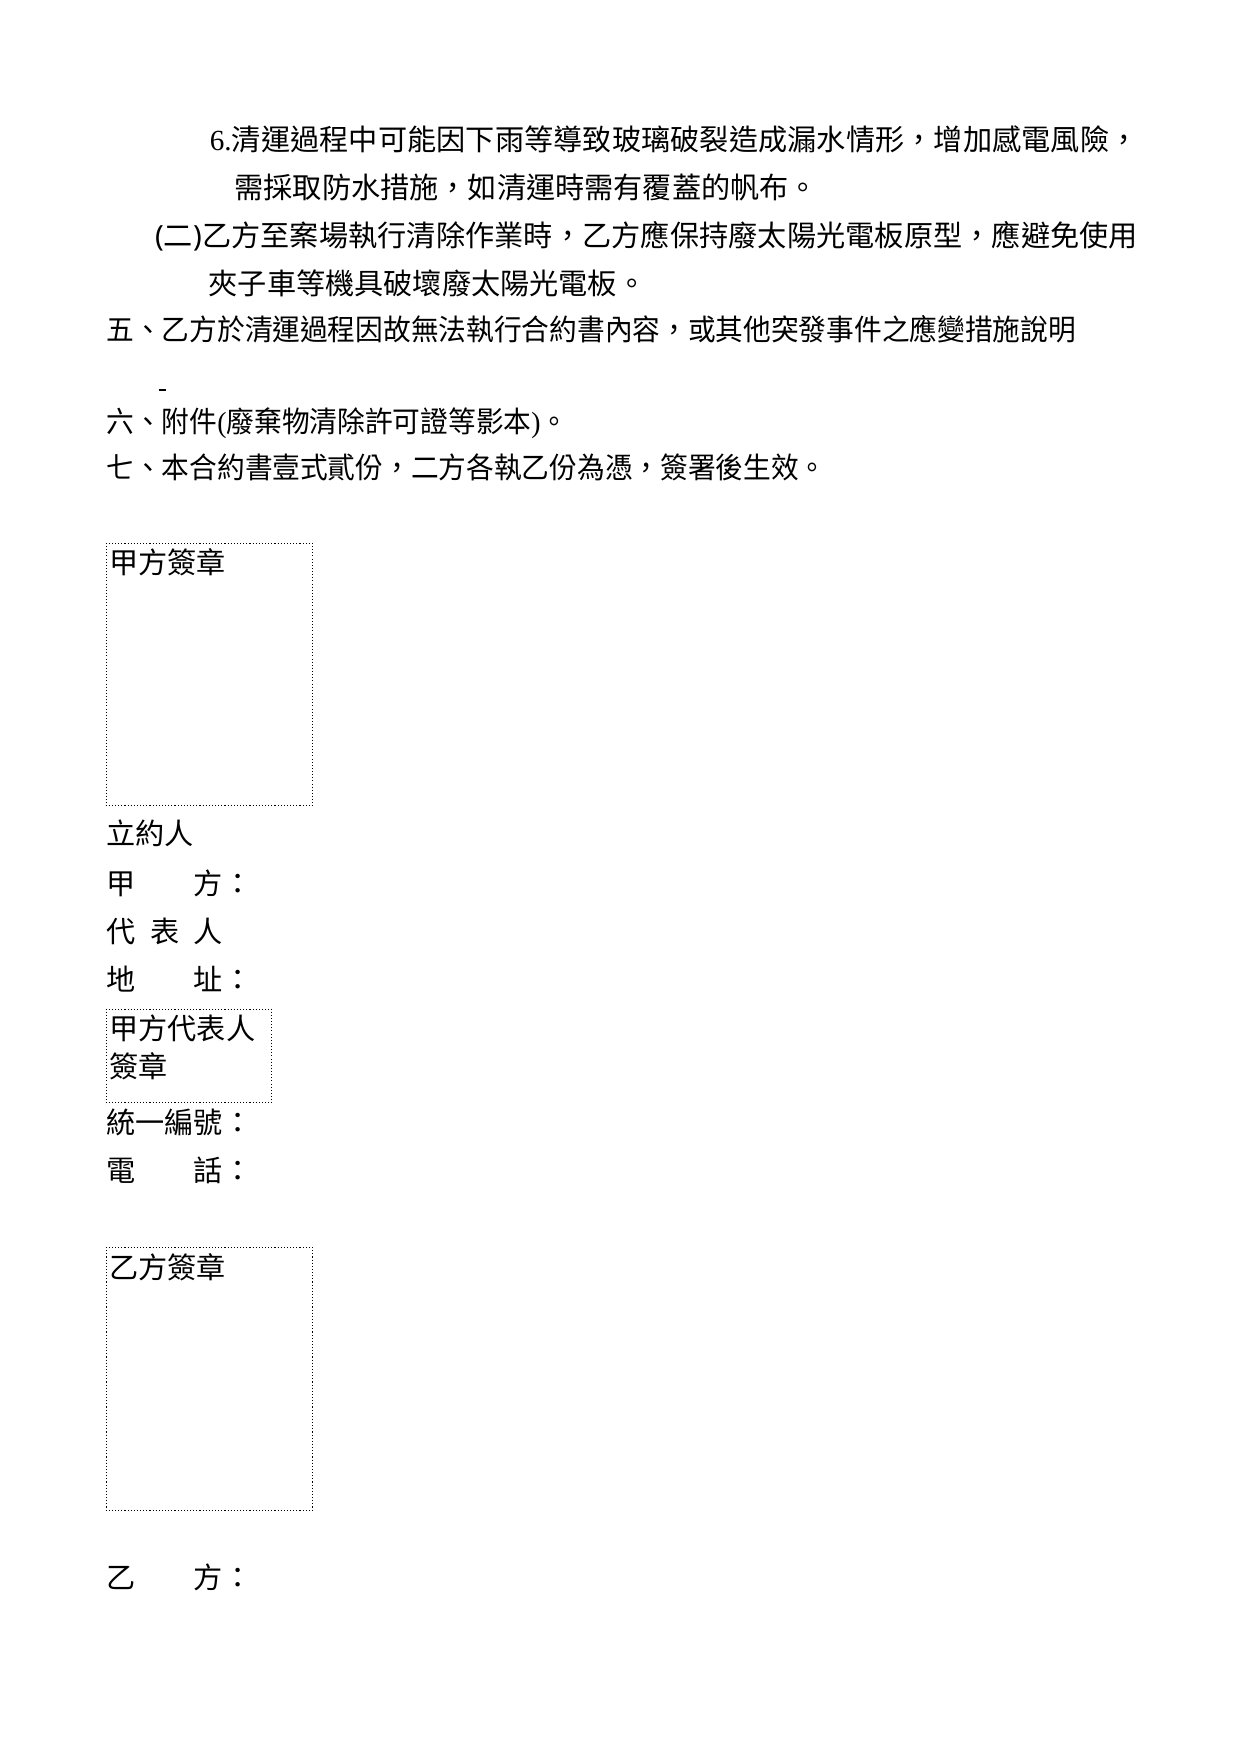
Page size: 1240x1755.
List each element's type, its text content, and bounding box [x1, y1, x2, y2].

text 五、乙方於清運過程因故無法執行合約書內容，或其他突發事件之應變措施說明 [106, 304, 1109, 350]
text 代 表 人 [106, 913, 1142, 950]
text 六、附件(廢棄物清除許可證等影本)。 [106, 396, 1109, 442]
text 乙 方： [106, 1558, 1142, 1596]
text (二)乙方至案場執行清除作業時，乙方應保持廢太陽光電板原型，應避免使用夾子車等機具破壞廢太陽光電板。 [155, 208, 1142, 304]
text 統一編號： [106, 1103, 1142, 1141]
text 七、本合約書壹式貳份，二方各執乙份為憑，簽署後生效。 [106, 442, 1109, 487]
text 甲 方： [106, 865, 1142, 902]
text 電 話： [106, 1151, 1142, 1189]
table_header 甲方代表人簽章 [106, 1009, 272, 1102]
text 立約人 [106, 806, 1142, 854]
text 6.清運過程中可能因下雨等導致玻璃破裂造成漏水情形，增加感電風險，需採取防水措施，如清運時需有覆蓋的帆布。 [209, 112, 1142, 208]
table_header 甲方簽章 [106, 543, 312, 805]
text 地 址： [106, 961, 1142, 998]
table_header 乙方簽章 [106, 1247, 312, 1509]
